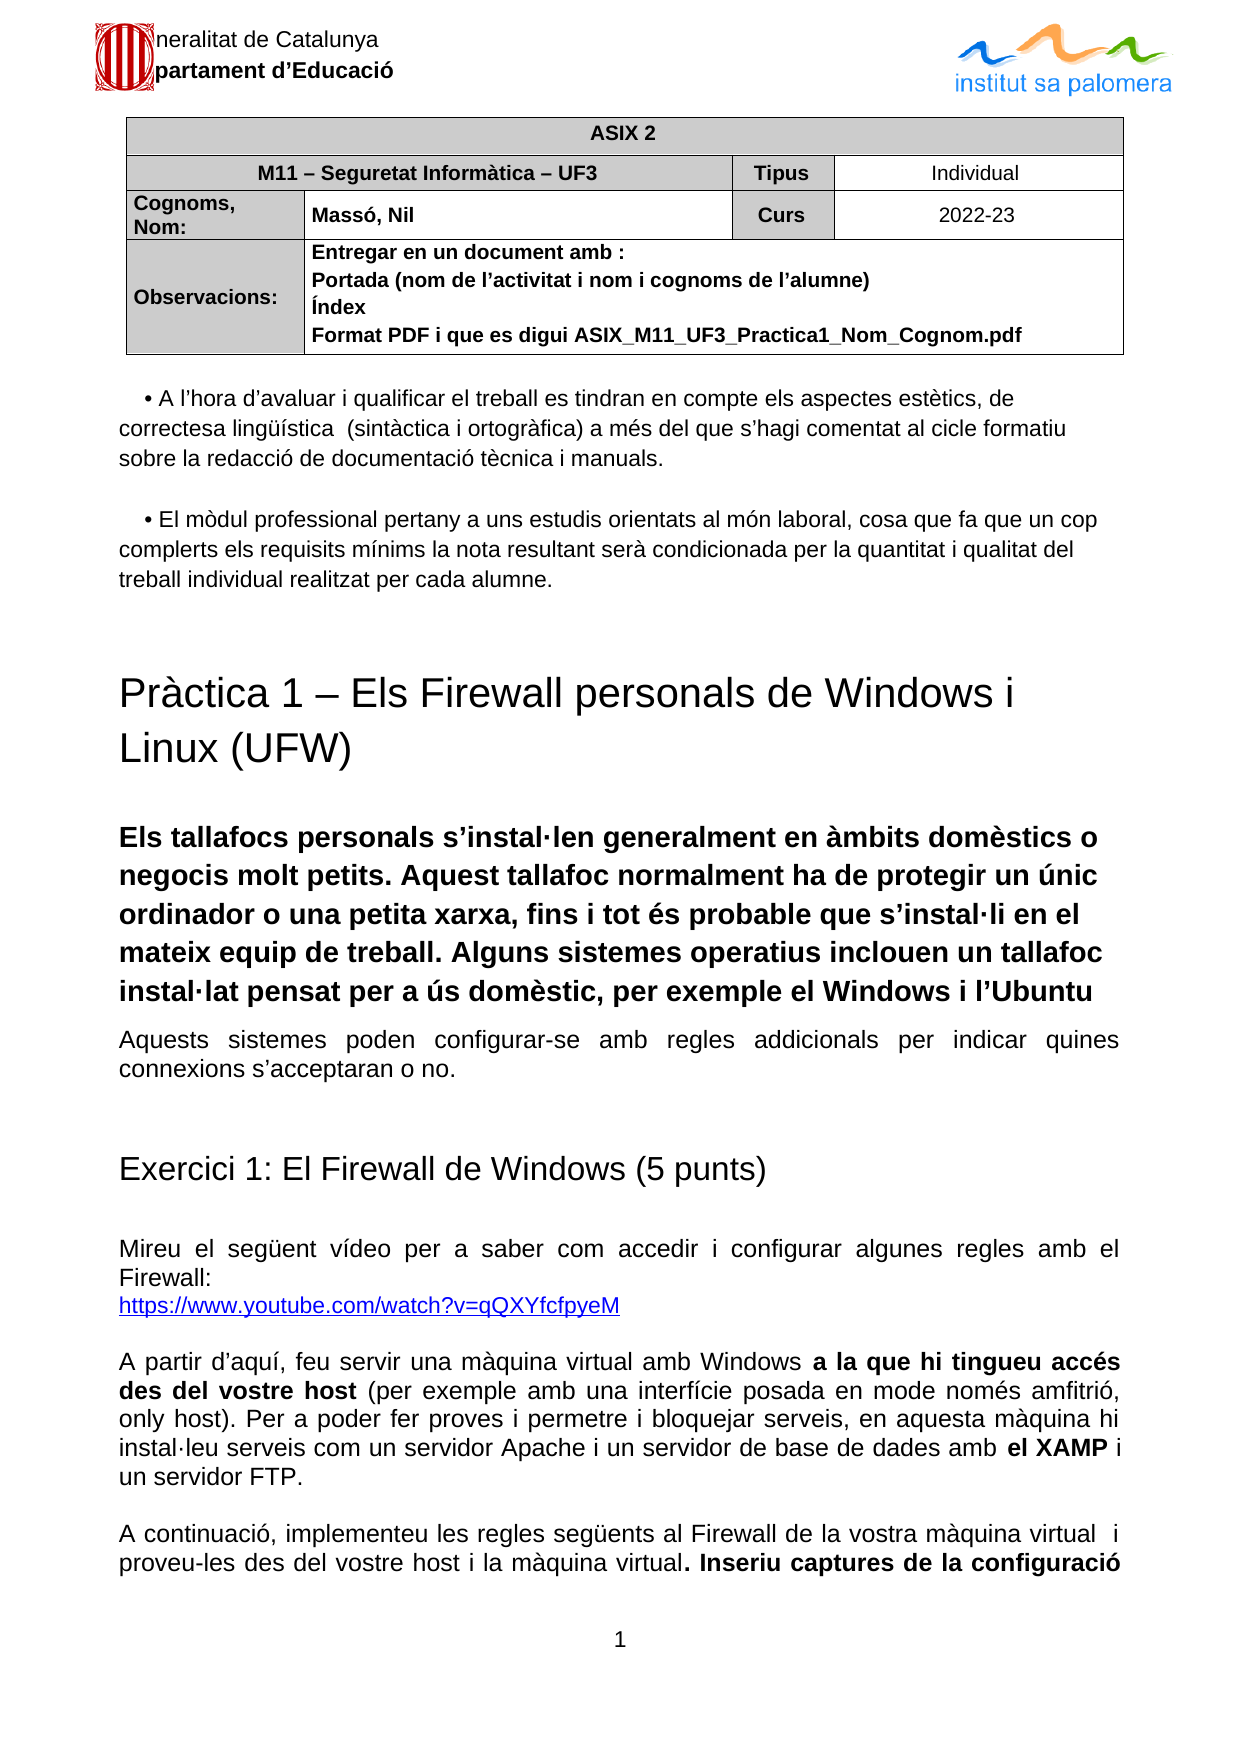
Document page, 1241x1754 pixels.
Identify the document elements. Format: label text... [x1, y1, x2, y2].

text A continuació, implementeu les regles següents al Firewall de la vostra màquina virtual i proveu-les des del vostre host i la màquina virtual. Inseriu captures de la configuració [119, 1519, 1121, 1577]
text A partir d’aquí, feu servir una màquina virtual amb Windows a la que hi tingueu accés des del vostre host (per exemple amb una interfície posada en mode només amfitrió, only host). Per a poder fer proves i permetre i bloquejar serveis, en aquesta màquina hi instal·leu serveis com un servidor Apache i un servidor de base de dades amb el XAMP i un servidor FTP. [119, 1347, 1121, 1491]
picture [948, 21, 1177, 100]
text • A l’hora d’avaluar i qualificar el treball es tindran en compte els aspectes estètics, de correctesa lingüística (sintàctica i ortogràfica) a més del que s’hagi comentat al cicle formatiu sobre la redacció de documentació tècnica i manuals. [119, 385, 1121, 471]
text Mireu el següent vídeo per a saber com accedir i configurar algunes regles amb el Firewall: [119, 1234, 1121, 1292]
text Aquests sistemes poden configurar-se amb regles addicionals per indicar quines connexions s’acceptaran o no. [119, 1025, 1121, 1083]
text • El mòdul professional pertany a uns estudis orientats al món laboral, cosa que fa que un cop complerts els requisits mínims la nota resultant serà condicionada per la quantitat i qualitat del treball individual realitzat per cada alumne. [119, 506, 1121, 592]
subtitle Pràctica 1 – Els Firewall personals de Windows i Linux (UFW) [119, 668, 1121, 771]
subtitle Exercici 1: El Firewall de Windows (5 punts) [119, 1149, 1121, 1187]
text https://www.youtube.com/watch?v=qQXYfcfpyeM [119, 1292, 1121, 1318]
picture [93, 21, 155, 93]
subtitle Els tallafocs personals s’instal·len generalment en àmbits domèstics o negocis molt petits. Aquest tallafoc normalment ha de protegir un únic ordinador o una petita xarxa, fins i tot és probable que s’instal·li en el mateix equip de treball. Alguns sistemes operatius inclouen un tallafoc instal·lat pensat per a ús domèstic, per exemple el Windows i l’Ubuntu [119, 820, 1121, 1008]
